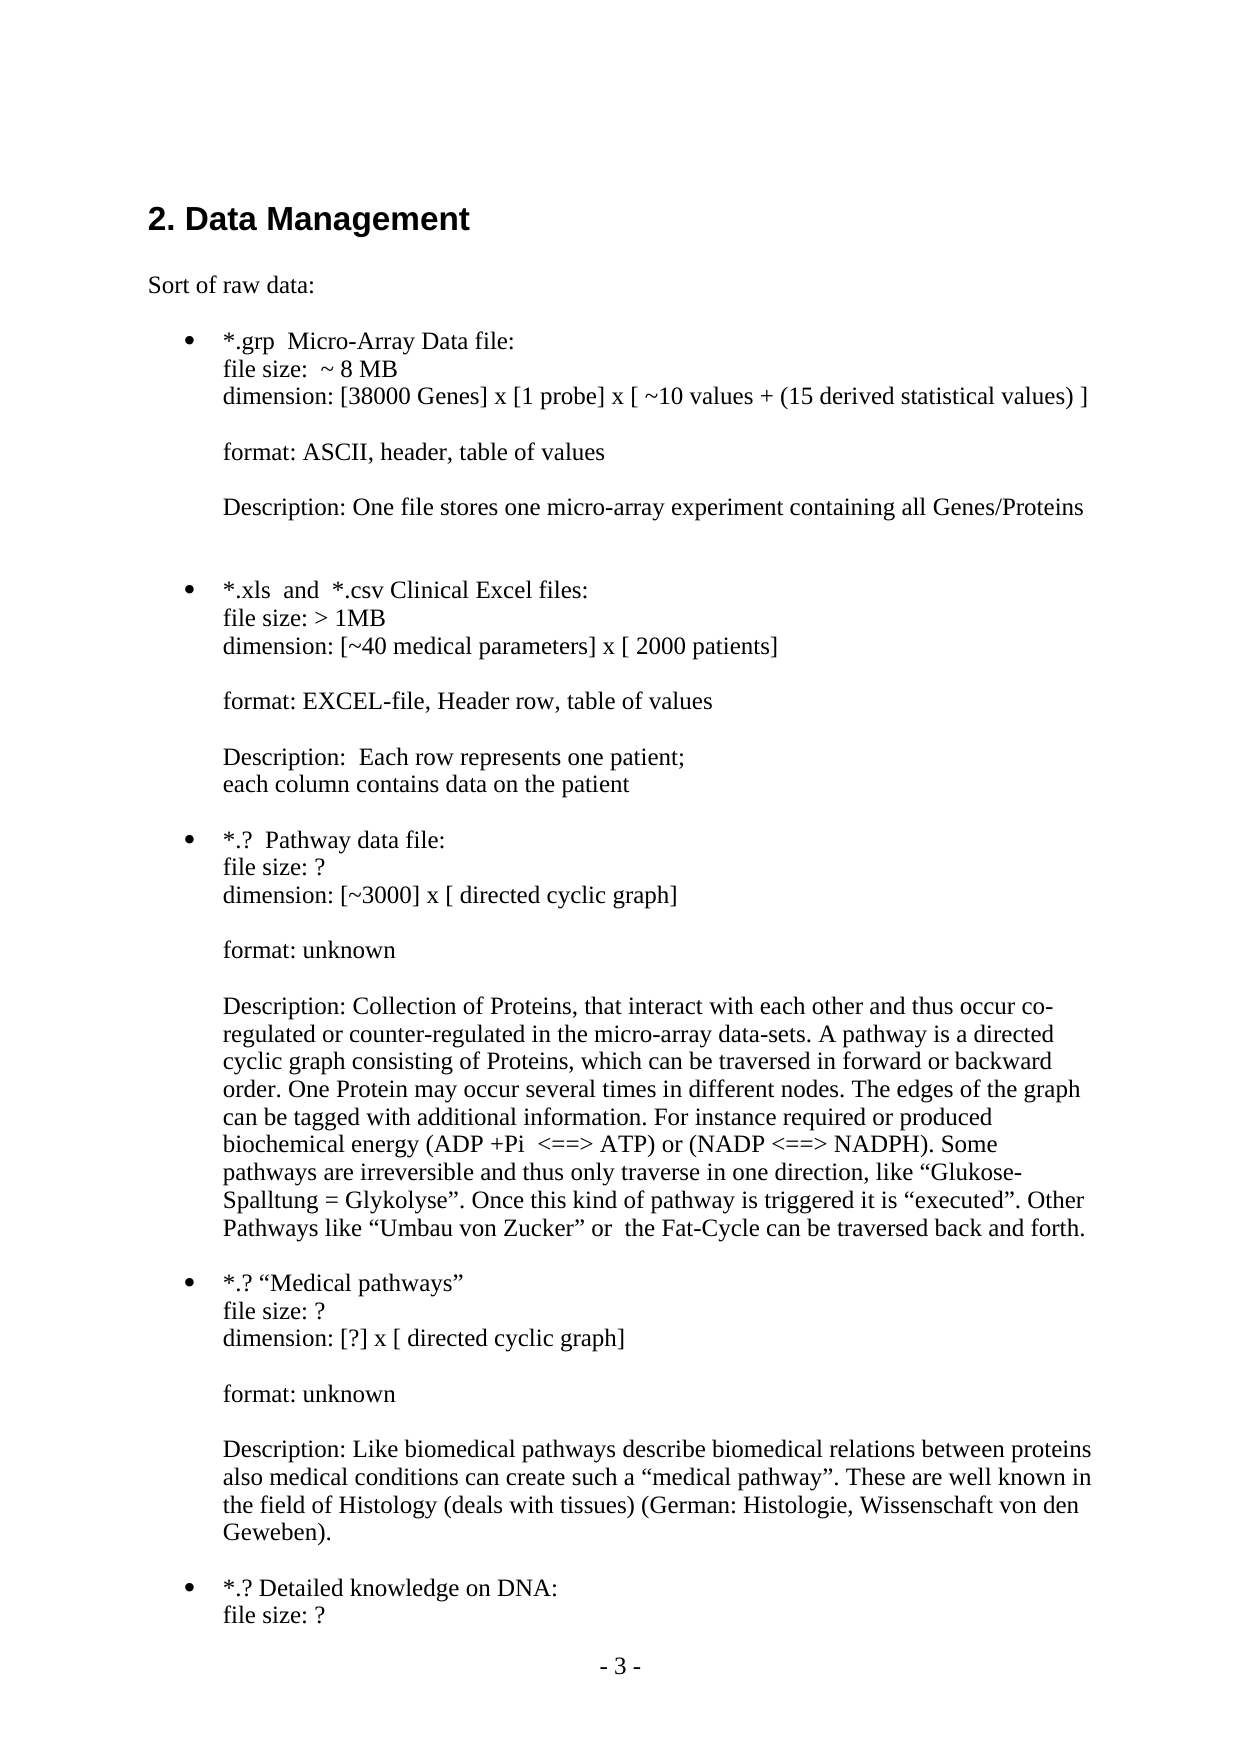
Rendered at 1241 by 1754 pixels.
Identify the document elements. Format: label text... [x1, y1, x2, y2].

list *.xls and *.csv Clinical Excel files: file size: > 1MB dimension: [~40 medical parameters] x [ 2000 patients] format: EXCEL-file, Header row, table of values Description: Each row represents one patient; each column contains data on the patient [185, 576, 1092, 826]
list *.? “Medical pathways” file size: ? dimension: [?] x [ directed cyclic graph] format: unknown Description: Like biomedical pathways describe biomedical relations between proteins also medical conditions can create such a “medical pathway”. These are well known in the field of Histology (deals with tissues) (German: Histologie, Wissenschaft von den Geweben). [185, 1269, 1092, 1574]
list *.grp Micro-Array Data file: file size: ~ 8 MB dimension: [38000 Genes] x [1 probe] x [ ~10 values + (15 derived statistical values) ] format: ASCII, header, table of values Description: One file stores one micro-array experiment containing all Genes/Proteins [185, 327, 1092, 576]
subtitle 2. Data Management [148, 200, 1092, 238]
list *.? Detailed knowledge on DNA: file size: ? [185, 1574, 1092, 1629]
text Sort of raw data: [148, 272, 1092, 299]
list *.? Pathway data file: file size: ? dimension: [~3000] x [ directed cyclic graph] format: unknown Description: Collection of Proteins, that interact with each other and thus occur co-regulated or counter-regulated in the micro-array data-sets. A pathway is a directed cyclic graph consisting of Proteins, which can be traversed in forward or backward order. One Protein may occur several times in different nodes. The edges of the graph can be tagged with additional information. For instance required or produced biochemical energy (ADP +Pi <==> ATP) or (NADP <==> NADPH). Some pathways are irreversible and thus only traverse in one direction, like “Glukose-Spalltung = Glykolyse”. Once this kind of pathway is triggered it is “executed”. Other Pathways like “Umbau von Zucker” or the Fat-Cycle can be traversed back and forth. [185, 826, 1092, 1269]
